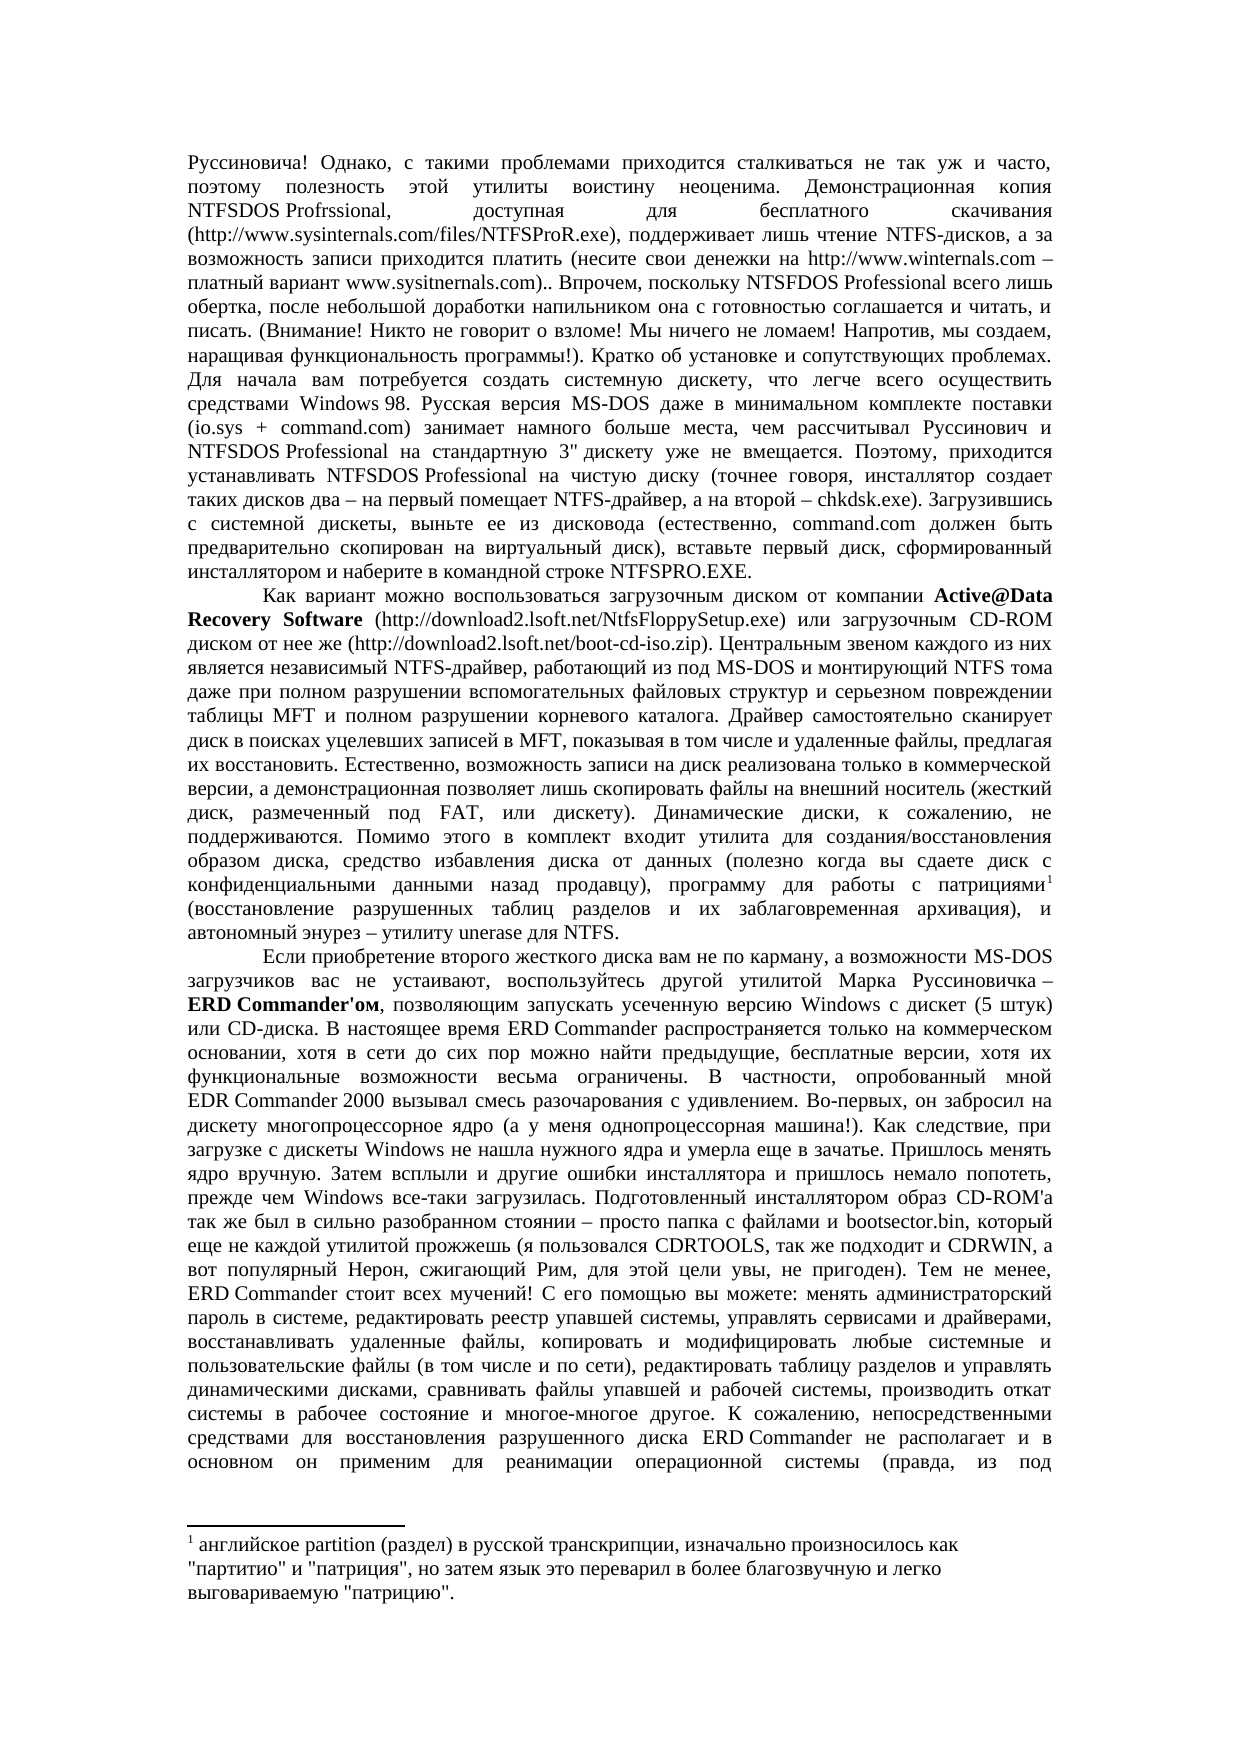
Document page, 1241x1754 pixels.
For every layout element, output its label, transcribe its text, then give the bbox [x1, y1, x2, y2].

text Как вариант можно воспользоваться загрузочным диском от компании Active@Data Recovery Software (http://download2.lsoft.net/NtfsFloppySetup.exe) или загрузочным CD-ROM диском от нее же (http://download2.lsoft.net/boot-cd-iso.zip). Центральным звеном каждого из них является независимый NTFS-драйвер, работающий из под MS-DOS и монтирующий NTFS тома даже при полном разрушении вспомогательных файловых структур и серьезном повреждении таблицы MFT и полном разрушении корневого каталога. Драйвер самостоятельно сканирует диск в поисках уцелевших записей в MFT, показывая в том числе и удаленные файлы, предлагая их восстановить. Естественно, возможность записи на диск реализована только в коммерческой версии, а демонстрационная позволяет лишь скопировать файлы на внешний носитель (жесткий диск, размеченный под FAT, или дискету). Динамические диски, к сожалению, не поддерживаются. Помимо этого в комплект входит утилита для создания/восстановления образом диска, средство избавления диска от данных (полезно когда вы сдаете диск с конфиденциальными данными назад продавцу), программу для работы с патрициями (восстановление разрушенных таблиц разделов и их заблаговременная архивация), и автономный энурез – утилиту unerase для NTFS. [187, 583, 1053, 944]
text Если приобретение второго жесткого диска вам не по карману, а возможности MS-DOS загрузчиков вас не устаивают, воспользуйтесь другой утилитой Марка Руссиновичка – ERD Commander'ом, позволяющим запускать усеченную версию Windows с дискет (5 штук) или CD-диска. В настоящее время ERD Commander распространяется только на коммерческом основании, хотя в сети до сих пор можно найти предыдущие, бесплатные версии, хотя их функциональные возможности весьма ограничены. В частности, опробованный мной EDR Commander 2000 вызывал смесь разочарования с удивлением. Во-первых, он забросил на дискету многопроцессорное ядро (а у меня однопроцессорная машина!). Как следствие, при загрузке с дискеты Windows не нашла нужного ядра и умерла еще в зачатье. Пришлось менять ядро вручную. Затем всплыли и другие ошибки инсталлятора и пришлось немало попотеть, прежде чем Windows все-таки загрузилась. Подготовленный инсталлятором образ CD-ROM'а так же был в сильно разобранном стоянии – просто папка с файлами и bootsector.bin, который еще не каждой утилитой прожжешь (я пользовался CDRTOOLS, так же подходит и CDRWIN, а вот популярный Нерон, сжигающий Рим, для этой цели увы, не пригоден). Тем не менее, ERD Commander стоит всех мучений! С его помощью вы можете: менять администраторский пароль в системе, редактировать реестр упавшей системы, управлять сервисами и драйверами, восстанавливать удаленные файлы, копировать и модифицировать любые системные и пользовательские файлы (в том числе и по сети), редактировать таблицу разделов и управлять динамическими дисками, сравнивать файлы упавшей и рабочей системы, производить откат системы в рабочее состояние и многое-многое другое. К сожалению, непосредственными средствами для восстановления разрушенного диска ERD Commander не располагает и в основном он применим для реанимации операционной системы (правда, из под [187, 944, 1053, 1473]
text английское partition (раздел) в русской транскрипции, изначально произносилось как "партитио" и "патриция", но затем язык это переварил в более благозвучную и легко выговариваемую "патрицию". [187, 1532, 1053, 1604]
text Руссиновича! Однако, с такими проблемами приходится сталкиваться не так уж и часто, поэтому полезность этой утилиты воистину неоценима. Демонстрационная копия NTFSDOS Profrssional, доступная для бесплатного скачивания (http://www.sysinternals.com/files/NTFSProR.exe), поддерживает лишь чтение NTFS-дисков, а за возможность записи приходится платить (несите свои денежки на http://www.winternals.com – платный вариант www.sysitnernals.com).. Впрочем, поскольку NTSFDOS Professional всего лишь обертка, после небольшой доработки напильником она с готовностью соглашается и читать, и писать. (Внимание! Никто не говорит о взломе! Мы ничего не ломаем! Напротив, мы создаем, наращивая функциональность программы!). Кратко об установке и сопутствующих проблемах. Для начала вам потребуется создать системную дискету, что легче всего осуществить средствами Windows 98. Русская версия MS-DOS даже в минимальном комплекте поставки (io.sys + command.com) занимает намного больше места, чем рассчитывал Руссинович и NTFSDOS Professional на стандартную 3" дискету уже не вмещается. Поэтому, приходится устанавливать NTFSDOS Professional на чистую диску (точнее говоря, инсталлятор создает таких дисков два – на первый помещает NTFS-драйвер, а на второй – chkdsk.exe). Загрузившись с системной дискеты, выньте ее из дисковода (естественно, command.com должен быть предварительно скопирован на виртуальный диск), вставьте первый диск, сформированный инсталлятором и наберите в командной строке NTFSPRO.EXE. [187, 150, 1053, 583]
